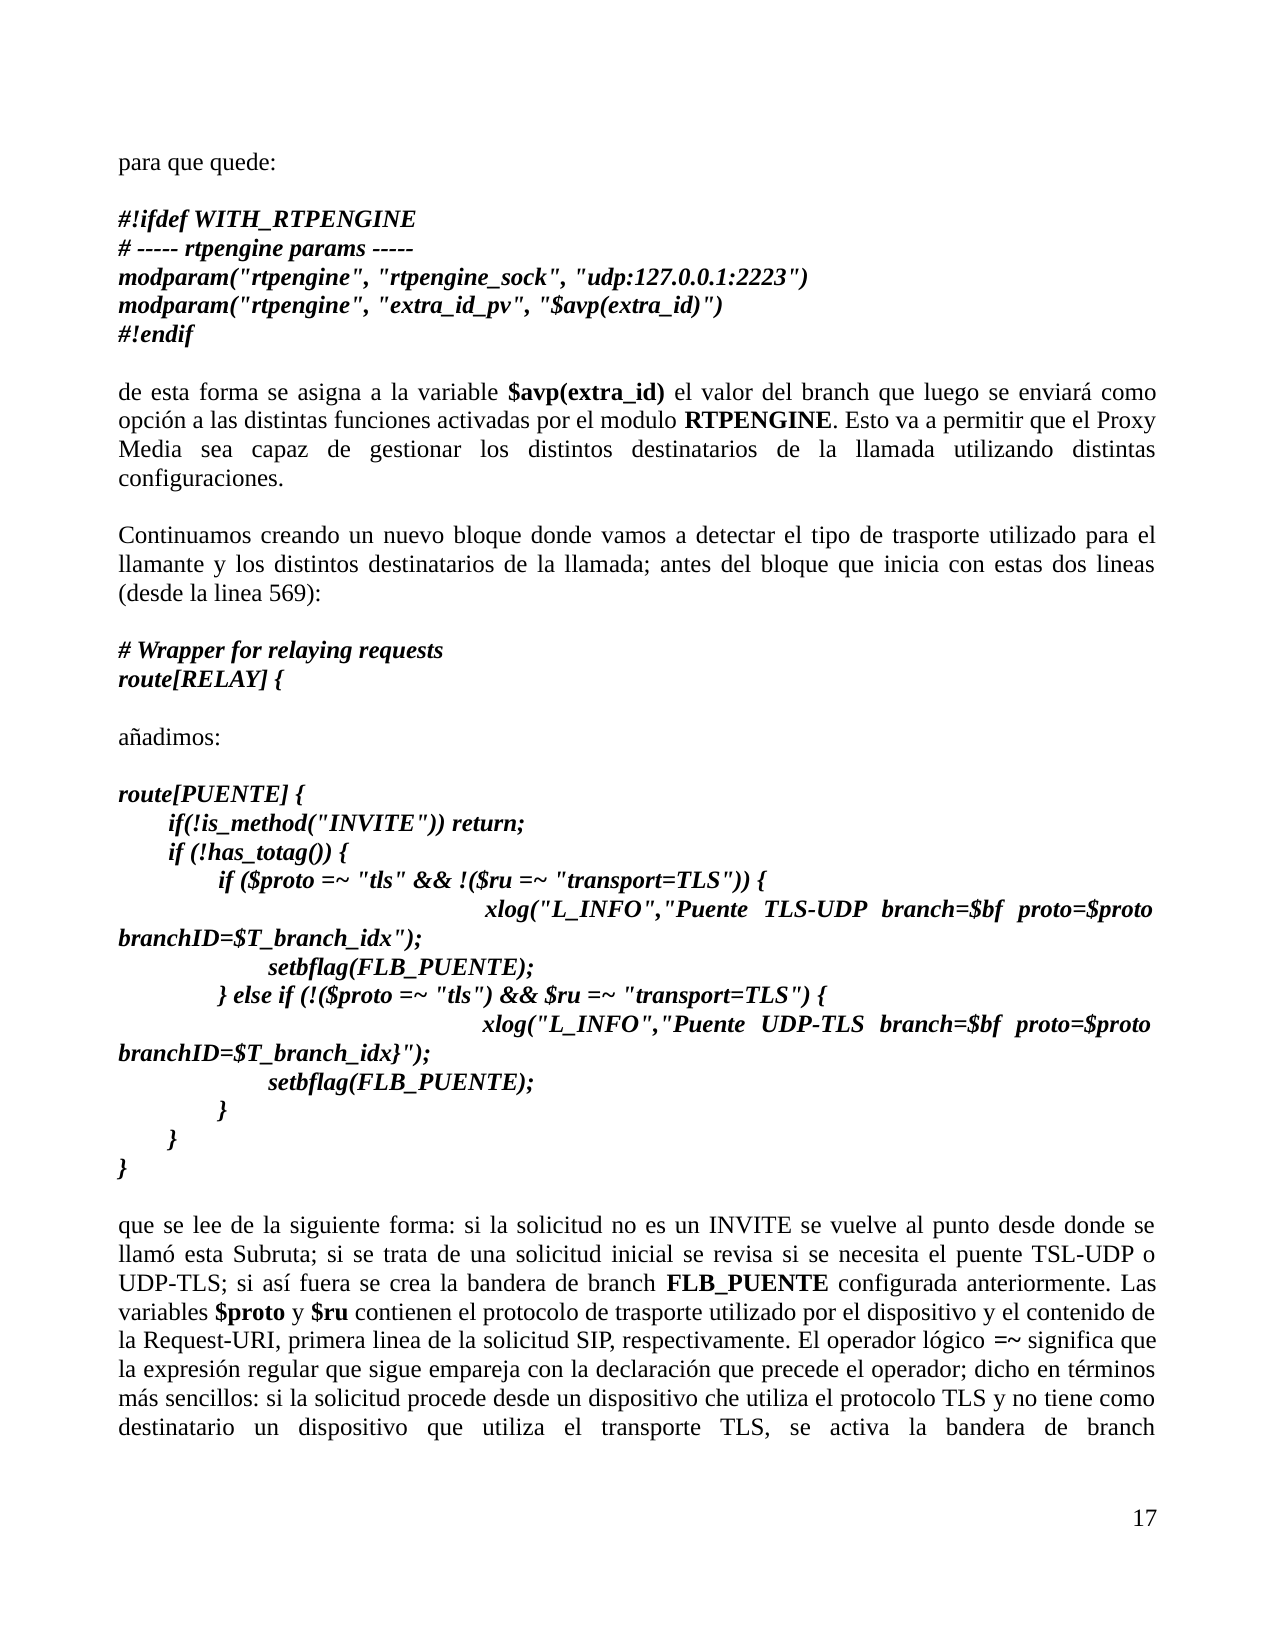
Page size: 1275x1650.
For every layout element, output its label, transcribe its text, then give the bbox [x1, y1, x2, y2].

text } [118, 1096, 1157, 1124]
text if (!has_totag()) { [118, 837, 1157, 866]
text xlog("L_INFO","Puente TLS-UDP branch=$bf proto=$proto branchID=$T_branch_idx"); [118, 894, 1157, 952]
text } else if (!($proto =~ "tls") && $ru =~ "transport=TLS") { [118, 981, 1157, 1009]
text # Wrapper for relaying requests [118, 636, 1157, 664]
text modparam("rtpengine", "rtpengine_sock", "udp:127.0.0.1:2223") [118, 262, 1157, 291]
text if ($proto =~ "tls" && !($ru =~ "transport=TLS")) { [118, 866, 1157, 894]
text Continuamos creando un nuevo bloque donde vamos a detectar el tipo de trasporte utilizado para el llamante y los distintos destinatarios de la llamada; antes del bloque que inicia con estas dos lineas (desde la linea 569): [118, 521, 1157, 607]
text de esta forma se asigna a la variable $avp(extra_id) el valor del branch que luego se enviará como opción a las distintas funciones activadas por el modulo RTPENGINE. Esto va a permitir que el Proxy Media sea capaz de gestionar los distintos destinatarios de la llamada utilizando distintas configuraciones. [118, 377, 1157, 492]
text } [118, 1153, 1157, 1182]
text #!ifdef WITH_RTPENGINE [118, 204, 1157, 233]
text } [118, 1124, 1157, 1153]
text para que quede: [118, 147, 1157, 176]
text route[RELAY] { [118, 664, 1157, 693]
text xlog("L_INFO","Puente UDP-TLS branch=$bf proto=$proto branchID=$T_branch_idx}"); [118, 1009, 1157, 1067]
text route[PUENTE] { [118, 779, 1157, 808]
text que se lee de la siguiente forma: si la solicitud no es un INVITE se vuelve al punto desde donde se llamó esta Subruta; si se trata de una solicitud inicial se revisa si se necesita el puente TSL-UDP o UDP-TLS; si así fuera se crea la bandera de branch FLB_PUENTE configurada anteriormente. Las variables $proto y $ru contienen el protocolo de trasporte utilizado por el dispositivo y el contenido de la Request-URI, primera linea de la solicitud SIP, respectivamente. El operador lógico =~ significa que la expresión regular que sigue empareja con la declaración que precede el operador; dicho en términos más sencillos: si la solicitud procede desde un dispositivo che utiliza el protocolo TLS y no tiene como destinatario un dispositivo que utiliza el transporte TLS, se activa la bandera de branch [118, 1211, 1157, 1441]
text añadimos: [118, 722, 1157, 751]
text modparam("rtpengine", "extra_id_pv", "$avp(extra_id)") [118, 291, 1157, 319]
text if(!is_method("INVITE")) return; [118, 808, 1157, 837]
text #!endif [118, 319, 1157, 348]
text # ----- rtpengine params ----- [118, 233, 1157, 262]
text setbflag(FLB_PUENTE); [118, 952, 1157, 981]
text setbflag(FLB_PUENTE); [118, 1067, 1157, 1096]
